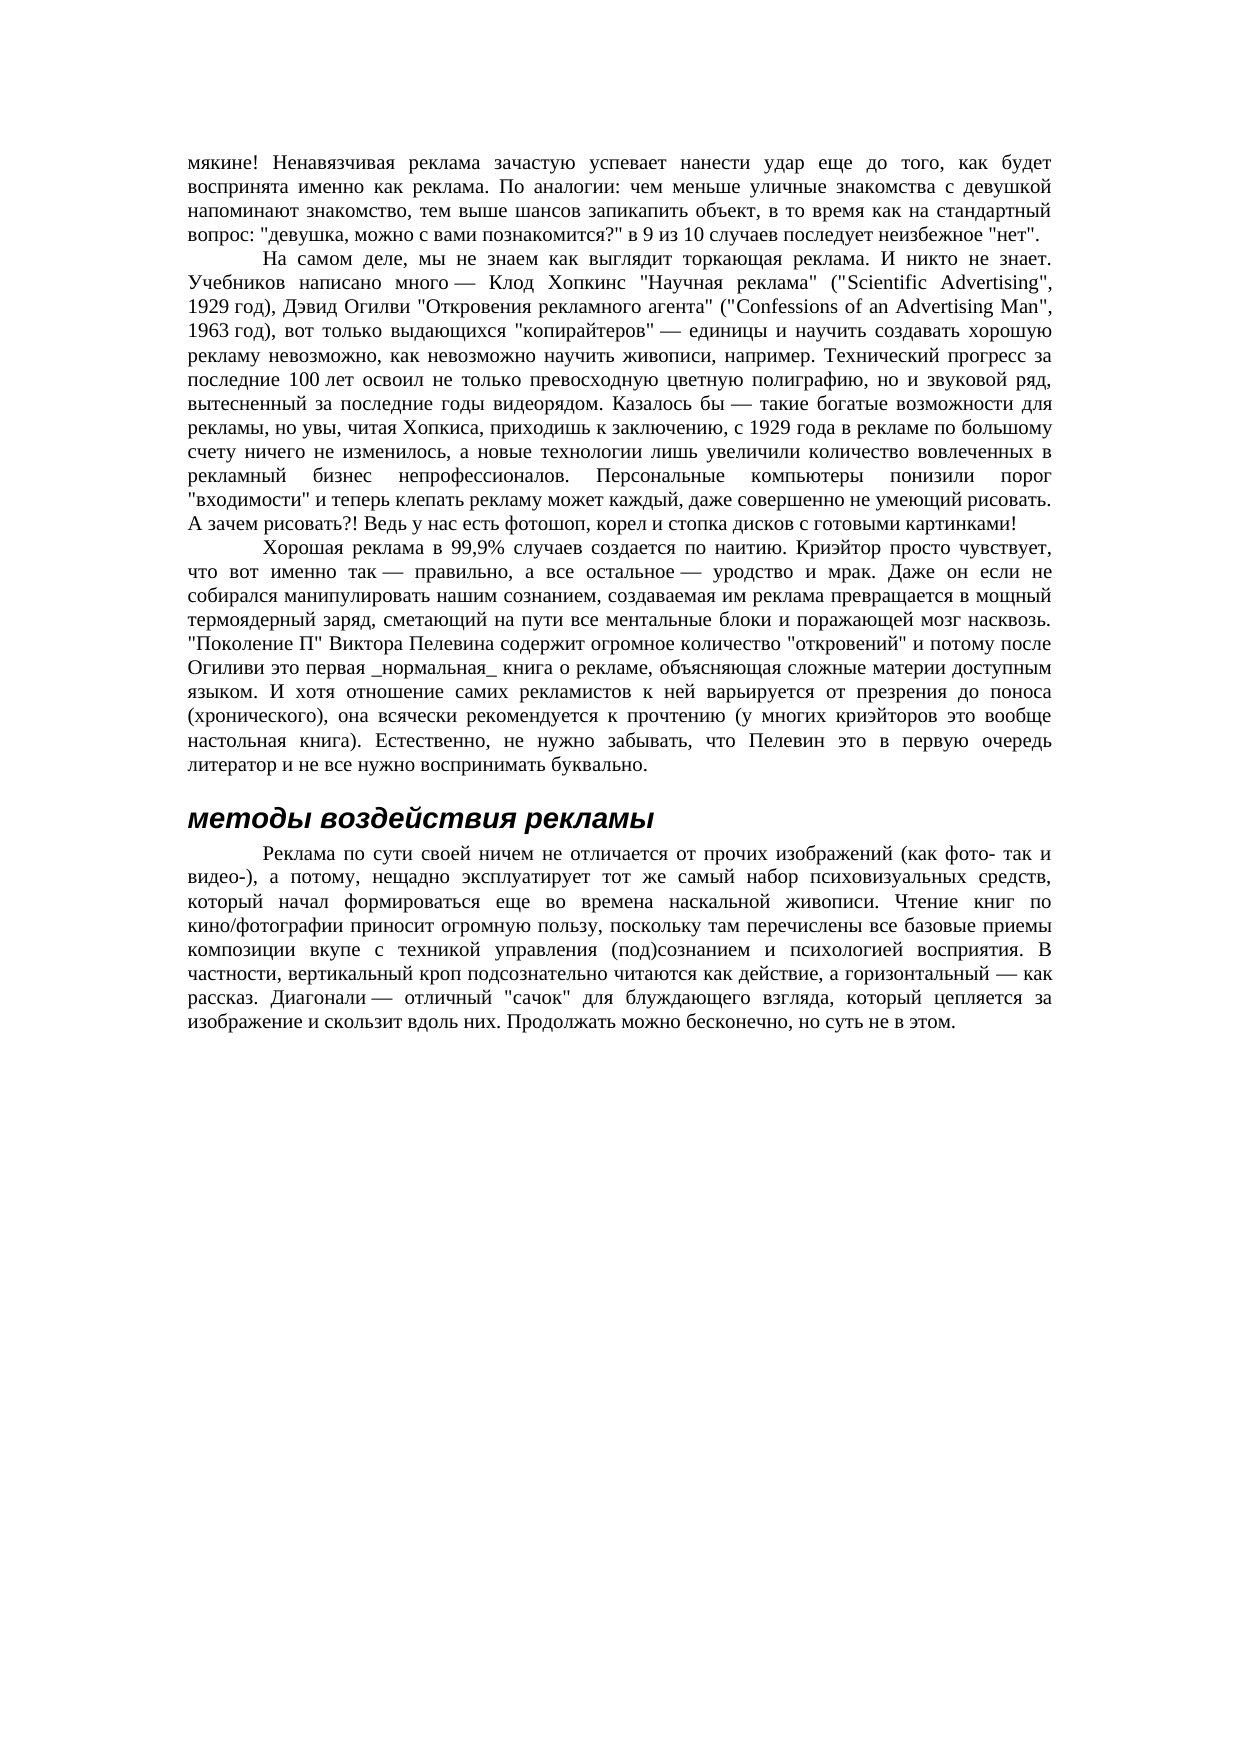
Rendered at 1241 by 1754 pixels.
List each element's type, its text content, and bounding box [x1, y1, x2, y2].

text Реклама по сути своей ничем не отличается от прочих изображений (как фото- так и видео-), а потому, нещадно эксплуатирует тот же самый набор психовизуальных средств, который начал формироваться еще во времена наскальной живописи. Чтение книг по кино/фотографии приносит огромную пользу, поскольку там перечислены все базовые приемы композиции вкупе с техникой управления (под)сознанием и психологией восприятия. В частности, вертикальный кроп подсознательно читаются как действие, а горизонтальный — как рассказ. Диагонали — отличный "сачок" для блуждающего взгляда, который цепляется за изображение и скользит вдоль них. Продолжать можно бесконечно, но суть не в этом. [187, 840, 1053, 1033]
text На самом деле, мы не знаем как выглядит торкающая реклама. И никто не знает. Учебников написано много — Клод Хопкинс "Научная реклама" ("Scientific Advertising", 1929 год), Дэвид Огилви "Откровения рекламного агента" ("Confessions of an Advertising Man", 1963 год), вот только выдающихся "копирайтеров" — единицы и научить создавать хорошую рекламу невозможно, как невозможно научить живописи, например. Технический прогресс за последние 100 лет освоил не только превосходную цветную полиграфию, но и звуковой ряд, вытесненный за последние годы видеорядом. Казалось бы — такие богатые возможности для рекламы, но увы, читая Хопкиса, приходишь к заключению, с 1929 года в рекламе по большому счету ничего не изменилось, а новые технологии лишь увеличили количество вовлеченных в рекламный бизнес непрофессионалов. Персональные компьютеры понизили порог "входимости" и теперь клепать рекламу может каждый, даже совершенно не умеющий рисовать. А зачем рисовать?! Ведь у нас есть фотошоп, корел и стопка дисков с готовыми картинками! [187, 246, 1053, 535]
text мякине! Ненавязчивая реклама зачастую успевает нанести удар еще до того, как будет воспринята именно как реклама. По аналогии: чем меньше уличные знакомства с девушкой напоминают знакомство, тем выше шансов запикапить объект, в то время как на стандартный вопрос: "девушка, можно с вами познакомится?" в 9 из 10 случаев последует неизбежное "нет". [187, 150, 1053, 246]
text Хорошая реклама в 99,9% случаев создается по наитию. Криэйтор просто чувствует, что вот именно так — правильно, а все остальное — уродство и мрак. Даже он если не собирался манипулировать нашим сознанием, создаваемая им реклама превращается в мощный термоядерный заряд, сметающий на пути все ментальные блоки и поражающей мозг насквозь. "Поколение П" Виктора Пелевина содержит огромное количество "откровений" и потому после Огиливи это первая _нормальная_ книга о рекламе, объясняющая сложные материи доступным языком. И хотя отношение самих рекламистов к ней варьируется от презрения до поноса (хронического), она всячески рекомендуется к прочтению (у многих криэйторов это вообще настольная книга). Естественно, не нужно забывать, что Пелевин это в первую очередь литератор и не все нужно воспринимать буквально. [187, 535, 1053, 776]
subtitle методы воздействия рекламы [187, 801, 1053, 834]
